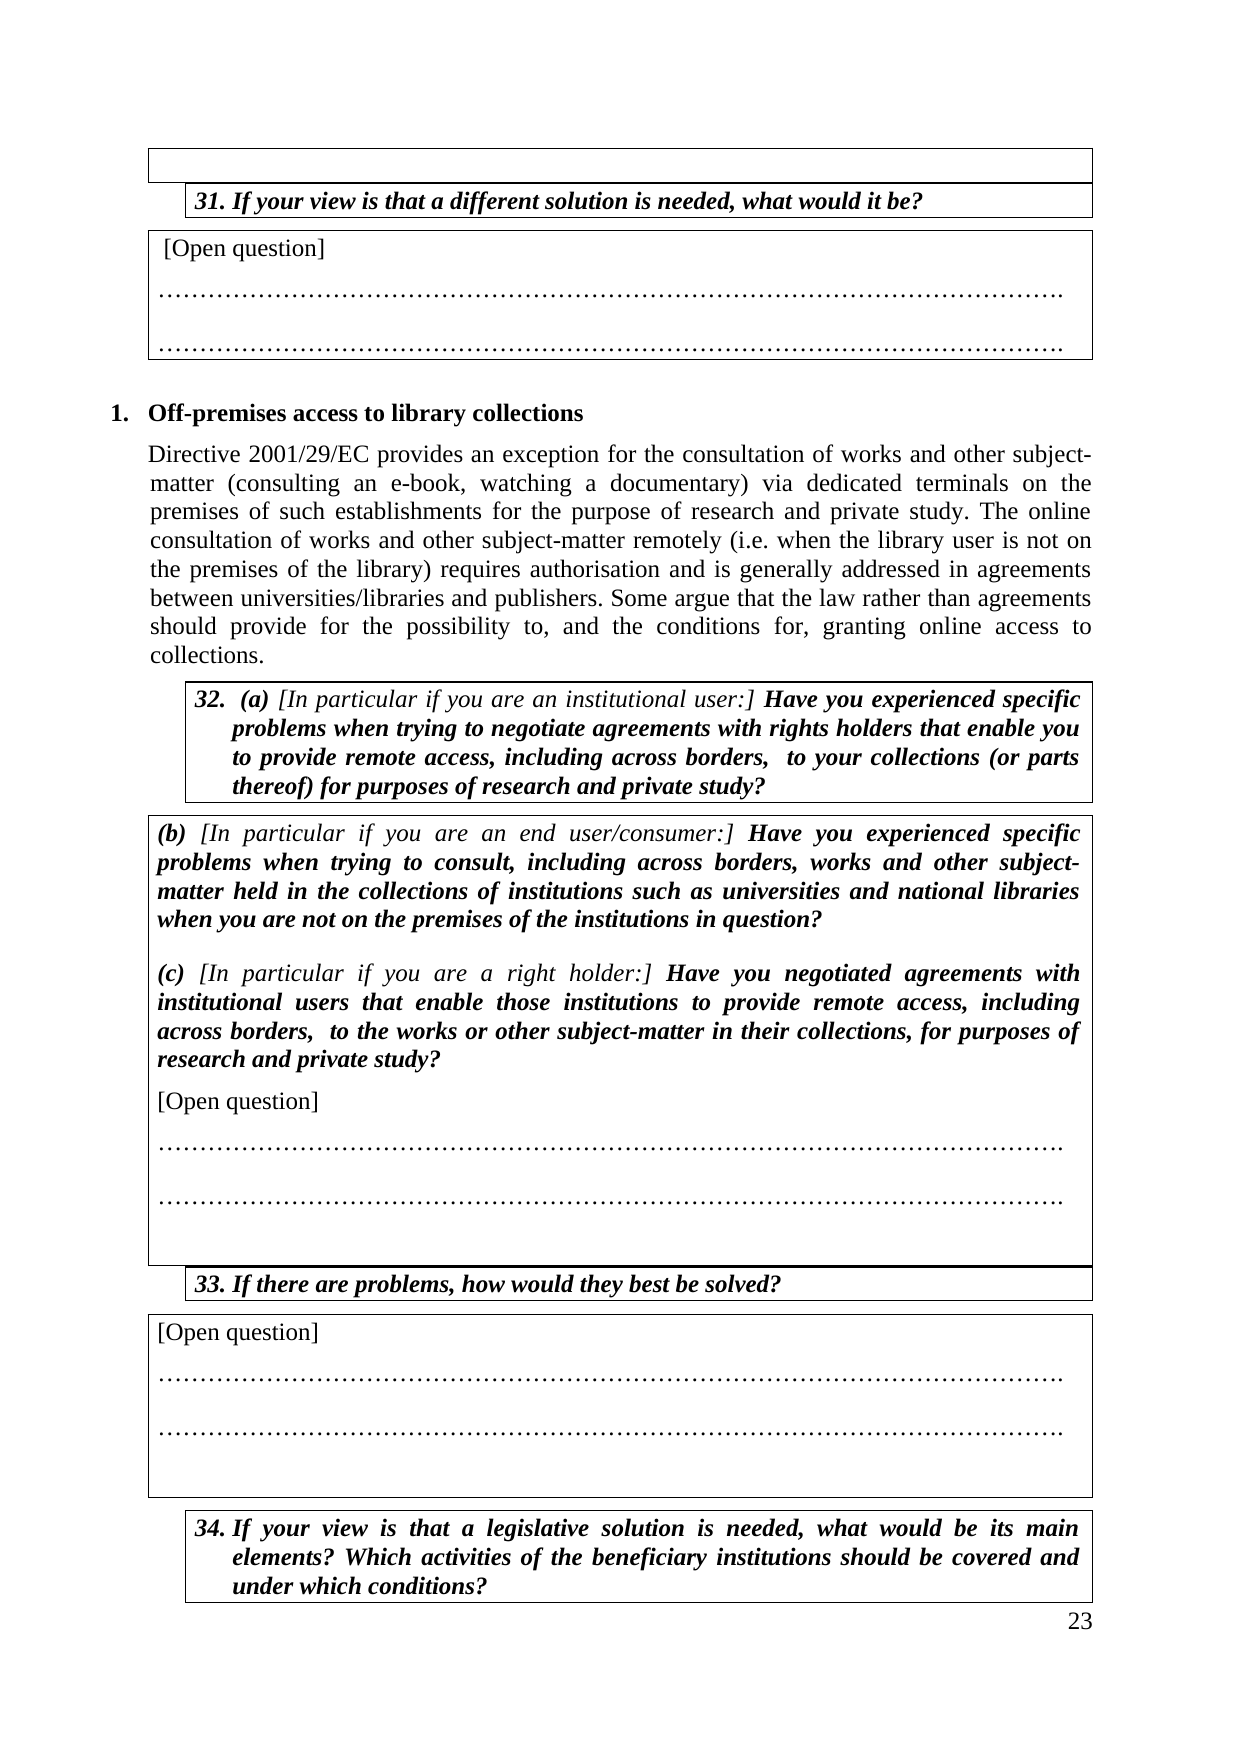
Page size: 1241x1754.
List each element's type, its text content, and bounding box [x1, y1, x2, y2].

list If your view is that a different solution is needed, what would it be? [186, 184, 1092, 217]
subtitle Off-premises access to library collections [110, 398, 1093, 426]
text ………………………………………………………………………………………………. [149, 1409, 1092, 1441]
text [Open question] [149, 1315, 1092, 1346]
text ………………………………………………………………………………………………. [149, 325, 1092, 359]
text [Open question] [149, 231, 1092, 262]
text ………………………………………………………………………………………………. [149, 1178, 1092, 1209]
text Directive 2001/29/EC provides an exception for the consultation of works and other subject-matter (consulting an e-book, watching a documentary) via dedicated terminals on the premises of such establishments for the purpose of research and private study. The online consultation of works and other subject-matter remotely (i.e. when the library user is not on the premises of the library) requires authorisation and is generally addressed in agreements between universities/libraries and publishers. Some argue that the law rather than agreements should provide for the possibility to, and the conditions for, granting online access to collections. [148, 439, 1093, 669]
text (b) [In particular if you are an end user/consumer:] Have you experienced specific problems when trying to consult, including across borders, works and other subject-matter held in the collections of institutions such as universities and national libraries when you are not on the premises of the institutions in question? [149, 816, 1092, 933]
text (c) [In particular if you are a right holder:] Have you negotiated agreements with institutional users that enable those institutions to provide remote access, including across borders, to the works or other subject-matter in their collections, for purposes of research and private study? [149, 955, 1092, 1073]
list If your view is that a legislative solution is needed, what would be its main elements? Which activities of the beneficiary institutions should be covered and under which conditions? [186, 1511, 1092, 1602]
text ………………………………………………………………………………………………. [149, 1124, 1092, 1156]
list (a) [In particular if you are an institutional user:] Have you experienced specific problems when trying to negotiate agreements with rights holders that enable you to provide remote access, including across borders, to your collections (or parts thereof) for purposes of research and private study? [186, 683, 1092, 802]
list If there are problems, how would they best be solved? [186, 1268, 1092, 1300]
text ………………………………………………………………………………………………. [149, 1355, 1092, 1387]
text [Open question] [149, 1083, 1092, 1114]
text ………………………………………………………………………………………………. [149, 271, 1092, 303]
